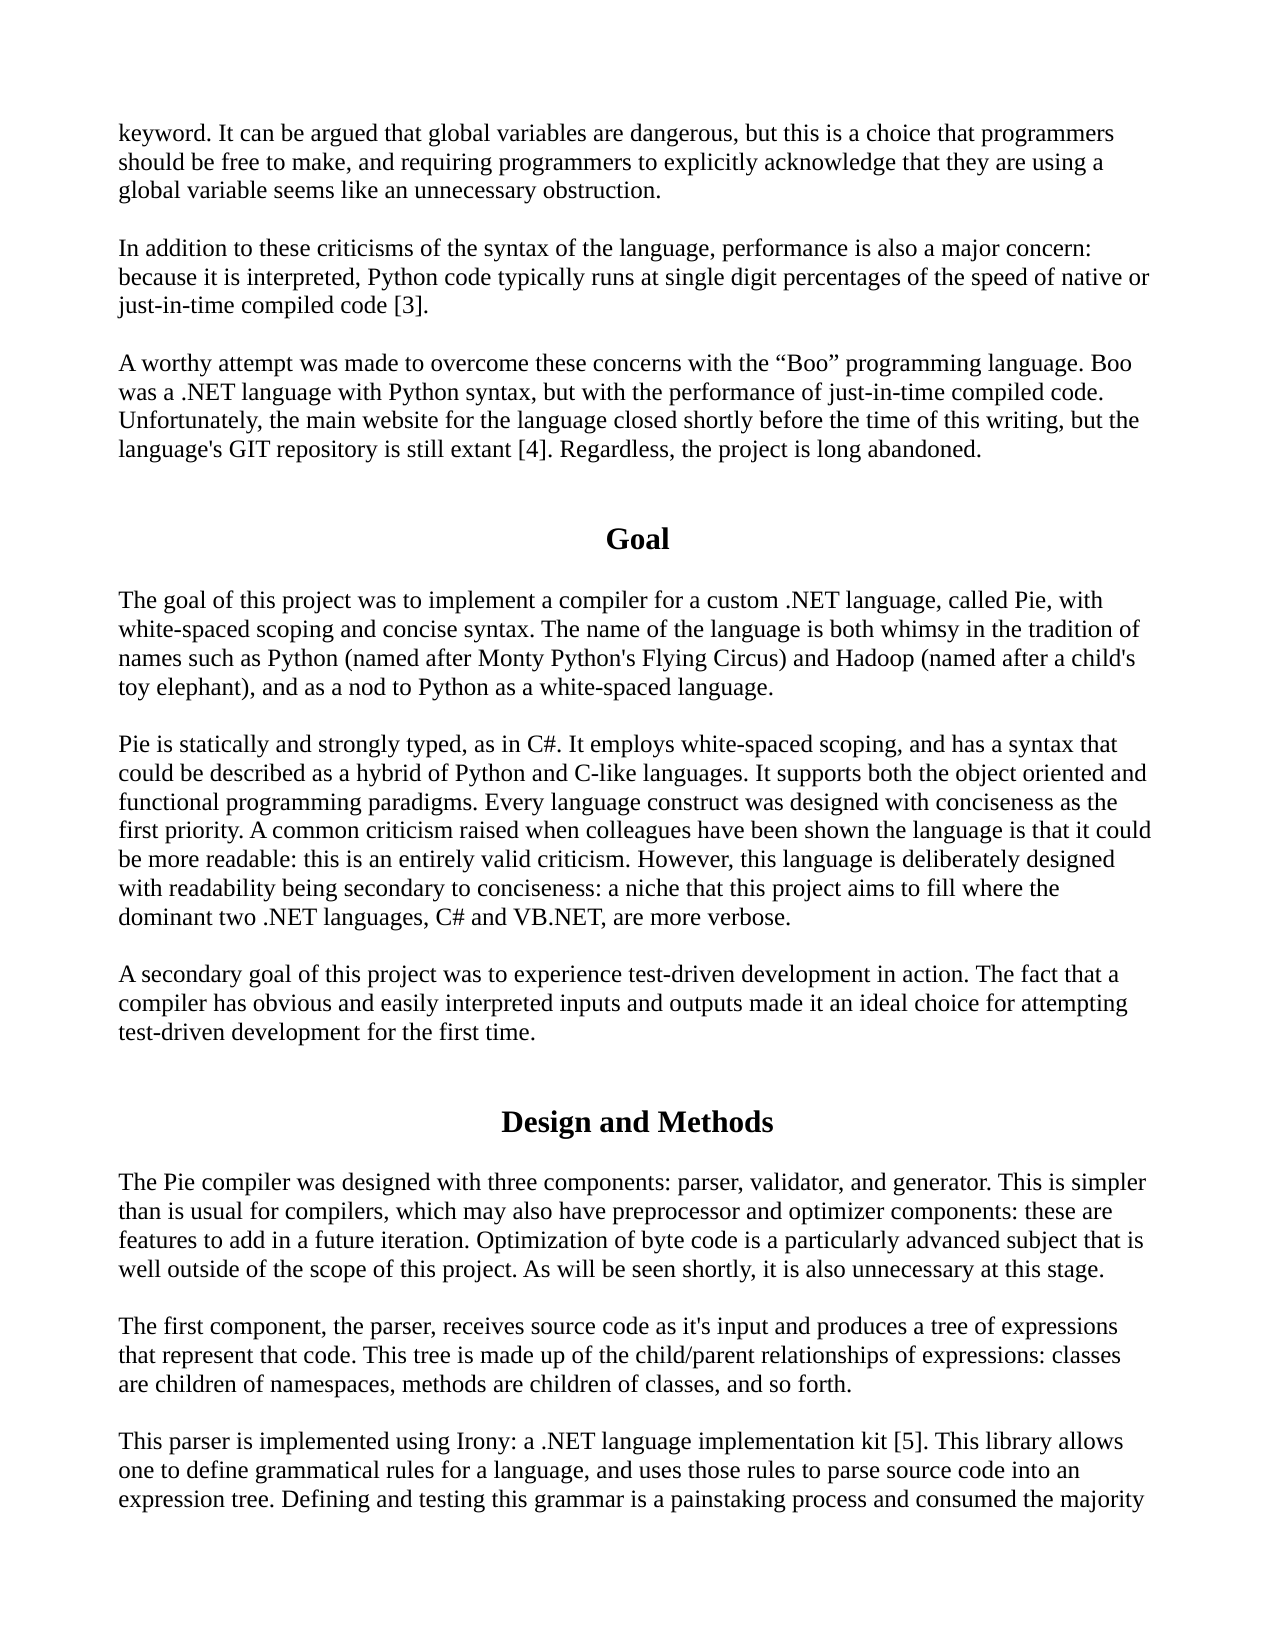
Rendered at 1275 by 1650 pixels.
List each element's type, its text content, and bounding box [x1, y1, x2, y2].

text Goal [118, 521, 1157, 557]
text A secondary goal of this project was to experience test-driven development in action. The fact that a compiler has obvious and easily interpreted inputs and outputs made it an ideal choice for attempting test-driven development for the first time. [118, 959, 1157, 1045]
text Pie is statically and strongly typed, as in C#. It employs white-spaced scoping, and has a syntax that could be described as a hybrid of Python and C-like languages. It supports both the object oriented and functional programming paradigms. Every language construct was designed with conciseness as the first priority. A common criticism raised when colleagues have been shown the language is that it could be more readable: this is an entirely valid criticism. However, this language is deliberately designed with readability being secondary to conciseness: a niche that this project aims to fill where the dominant two .NET languages, C# and VB.NET, are more verbose. [118, 729, 1157, 930]
text keyword. It can be argued that global variables are dangerous, but this is a choice that programmers should be free to make, and requiring programmers to explicitly acknowledge that they are using a global variable seems like an unnecessary obstruction. [118, 118, 1157, 204]
text In addition to these criticisms of the syntax of the language, performance is also a major concern: because it is interpreted, Python code typically runs at single digit percentages of the speed of native or just-in-time compiled code [3]. [118, 233, 1157, 319]
text A worthy attempt was made to overcome these concerns with the “Boo” programming language. Boo was a .NET language with Python syntax, but with the performance of just-in-time compiled code. Unfortunately, the main website for the language closed shortly before the time of this writing, but the language's GIT repository is still extant [4]. Regardless, the project is long abandoned. [118, 348, 1157, 463]
text This parser is implemented using Irony: a .NET language implementation kit [5]. This library allows one to define grammatical rules for a language, and uses those rules to parse source code into an expression tree. Defining and testing this grammar is a painstaking process and consumed the majority [118, 1426, 1157, 1512]
text The first component, the parser, receives source code as it's input and produces a tree of expressions that represent that code. This tree is made up of the child/parent relationships of expressions: classes are children of namespaces, methods are children of classes, and so forth. [118, 1311, 1157, 1397]
text The Pie compiler was designed with three components: parser, validator, and generator. This is simpler than is usual for compilers, which may also have preprocessor and optimizer components: these are features to add in a future iteration. Optimization of byte code is a particularly advanced subject that is well outside of the scope of this project. As will be seen shortly, it is also unnecessary at this stage. [118, 1167, 1157, 1282]
text Design and Methods [118, 1103, 1157, 1139]
text The goal of this project was to implement a compiler for a custom .NET language, called Pie, with white-spaced scoping and concise syntax. The name of the language is both whimsy in the tradition of names such as Python (named after Monty Python's Flying Circus) and Hadoop (named after a child's toy elephant), and as a nod to Python as a white-spaced language. [118, 585, 1157, 700]
